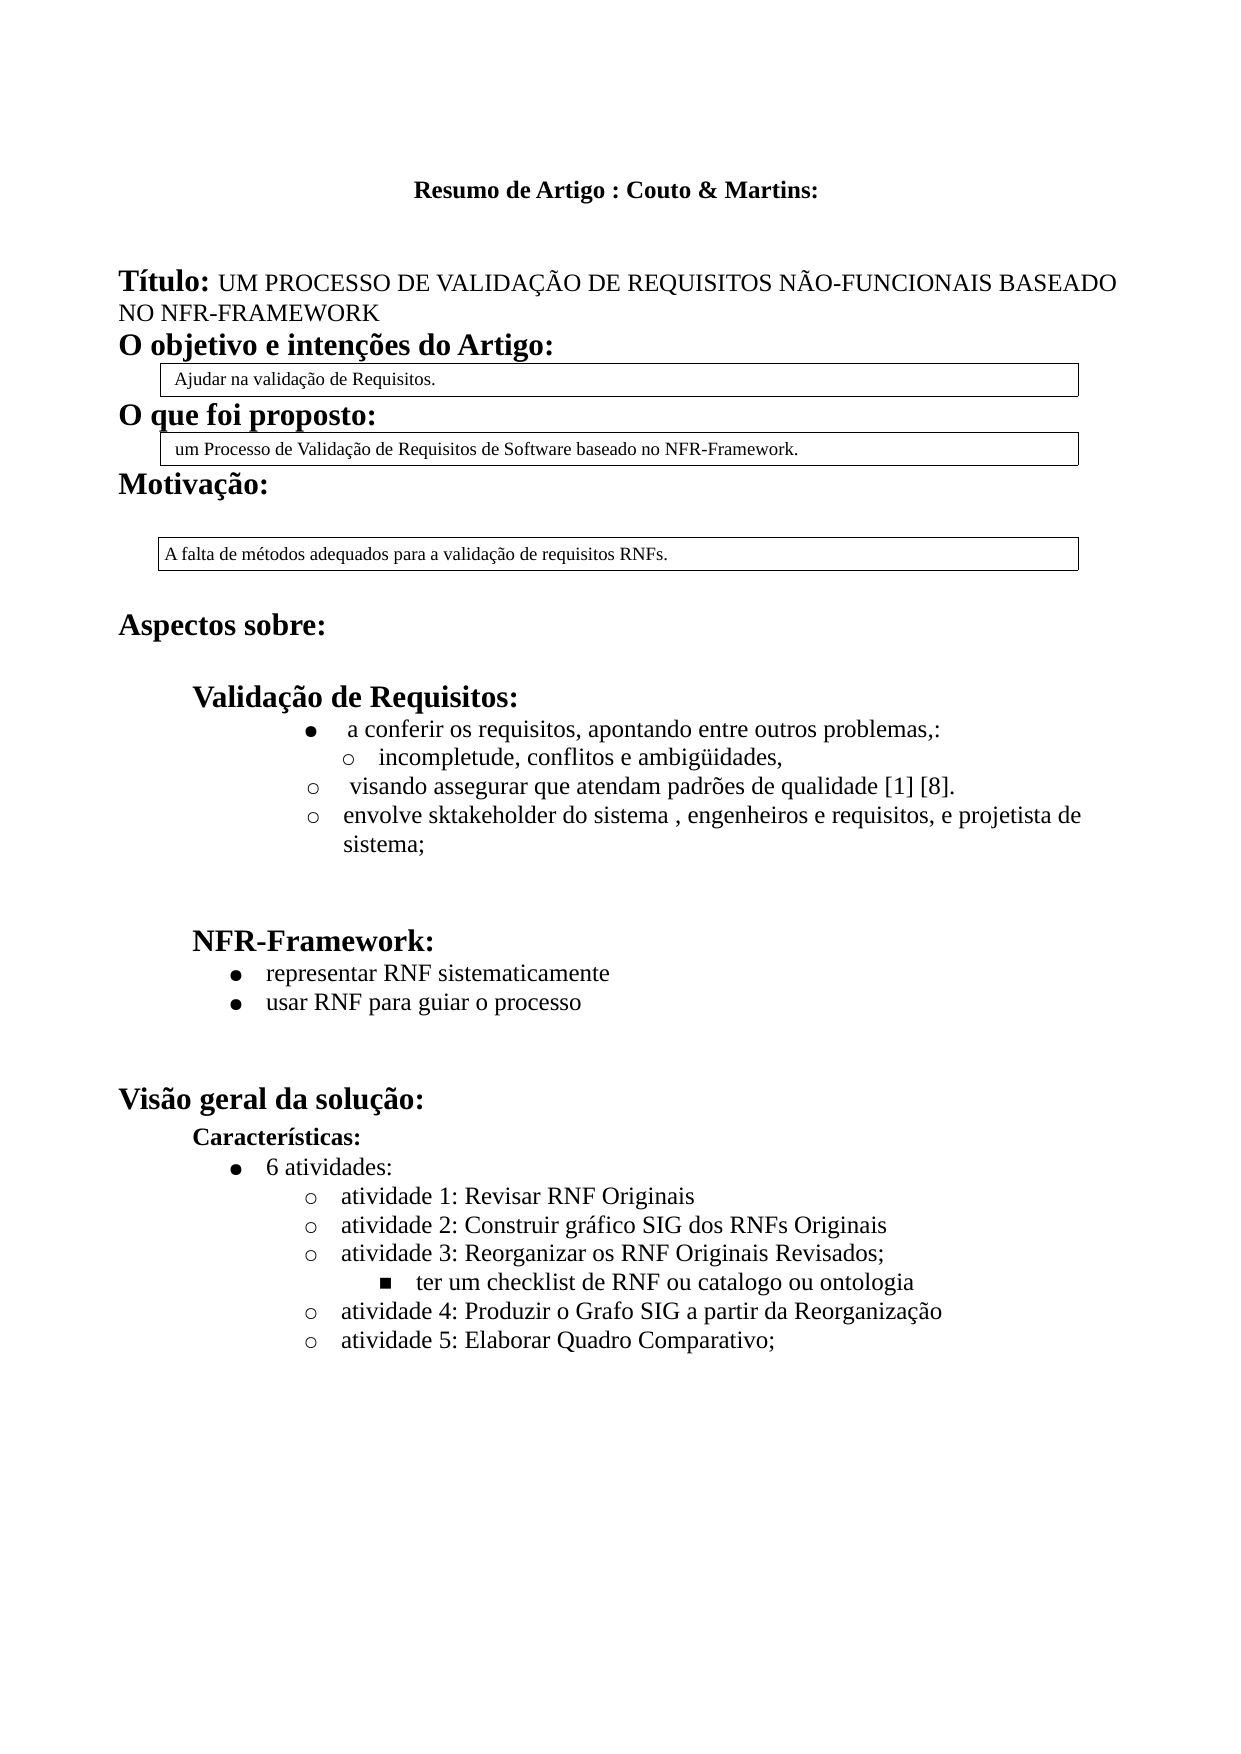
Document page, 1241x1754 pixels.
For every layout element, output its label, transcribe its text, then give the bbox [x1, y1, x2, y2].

table_header um Processo de Validação de Requisitos de Software baseado no NFR-Framework. [161, 433, 1078, 465]
text Validação de Requisitos: [118, 678, 1122, 714]
text O objetivo e intenções do Artigo: [118, 327, 1122, 362]
text Título: UM PROCESSO DE VALIDAÇÃO DE REQUISITOS NÃO-FUNCIONAIS BASEADO NO NFR-FRAMEWORK [118, 262, 1122, 327]
list atividade 5: Elaborar Quadro Comparativo; [303, 1325, 1122, 1353]
list envolve sktakeholder do sistema , engenheiros e requisitos, e projetista de sistema; [306, 800, 1122, 857]
text Motivação: [118, 465, 1122, 501]
list atividade 3: Reorganizar os RNF Originais Revisados; [303, 1238, 1122, 1267]
list usar RNF para guiar o processo [228, 987, 1122, 1016]
list atividade 4: Produzir o Grafo SIG a partir da Reorganização [303, 1296, 1122, 1325]
table_header A falta de métodos adequados para a validação de requisitos RNFs. [159, 538, 1078, 570]
list visando assegurar que atendam padrões de qualidade [1] [8]. [306, 771, 1122, 800]
list 6 atividades: [228, 1152, 1122, 1181]
list atividade 2: Construir gráfico SIG dos RNFs Originais [303, 1210, 1122, 1238]
text NFR-Framework: [118, 922, 1122, 958]
list atividade 1: Revisar RNF Originais [303, 1181, 1122, 1210]
text O que foi proposto: [118, 396, 1122, 432]
list incompletude, conflitos e ambigüidades, [341, 742, 1122, 771]
list a conferir os requisitos, apontando entre outros problemas,: [303, 714, 1122, 742]
text Visão geral da solução: [118, 1080, 1122, 1116]
list representar RNF sistematicamente [228, 958, 1122, 987]
text Resumo de Artigo : Couto & Martins: [118, 176, 1122, 204]
text Aspectos sobre: [118, 606, 1122, 642]
list ter um checklist de RNF ou catalogo ou ontologia [378, 1267, 1122, 1296]
text Características: [118, 1116, 1122, 1152]
table_header Ajudar na validação de Requisitos. [161, 364, 1078, 396]
